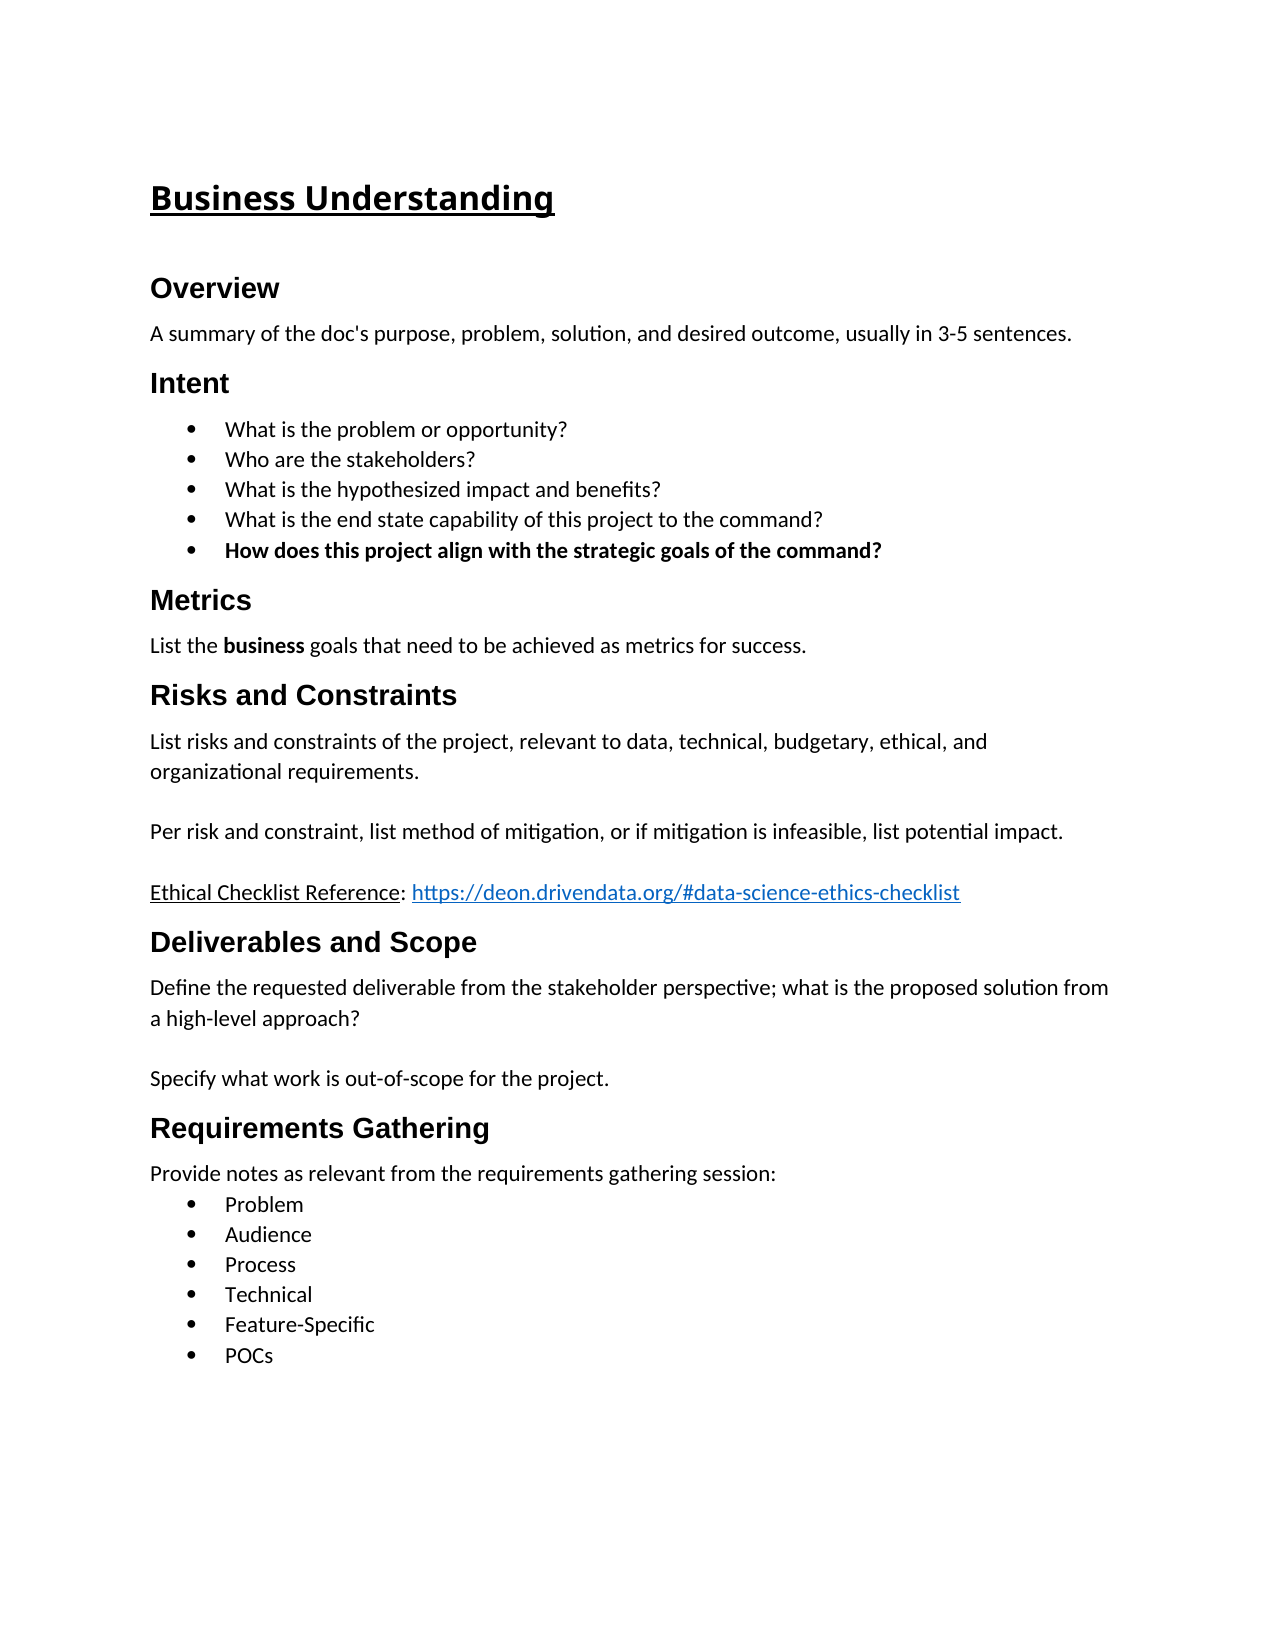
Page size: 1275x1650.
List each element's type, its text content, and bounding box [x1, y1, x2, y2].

subtitle Risks and Constraints [150, 678, 1125, 712]
list How does this project align with the strategic goals of the command? [187, 536, 1125, 564]
list Who are the stakeholders? [187, 445, 1125, 473]
list POCs [187, 1341, 1125, 1369]
list List risks and constraints of the project, relevant to data, technical, budgetary, ethical, and organizational requirements. [150, 727, 1125, 785]
list Specify what work is out-of-scope for the project. [150, 1064, 1125, 1092]
list Technical [187, 1280, 1125, 1308]
subtitle Business Understanding [150, 175, 1125, 220]
list Process [187, 1250, 1125, 1278]
list A summary of the doc's purpose, problem, solution, and desired outcome, usually in 3-5 sentences. [150, 319, 1125, 347]
list Per risk and constraint, list method of mitigation, or if mitigation is infeasible, list potential impact. [150, 817, 1125, 846]
list What is the end state capability of this project to the command? [187, 506, 1125, 534]
list Ethical Checklist Reference: https://deon.drivendata.org/#data-science-ethics-checklist [150, 878, 1125, 906]
subtitle Requirements Gathering [150, 1111, 1125, 1144]
list Audience [187, 1220, 1125, 1248]
list Problem [187, 1190, 1125, 1218]
list What is the hypothesized impact and benefits? [187, 475, 1125, 503]
subtitle Deliverables and Scope [150, 925, 1125, 958]
list Define the requested deliverable from the stakeholder perspective; what is the proposed solution from a high-level approach? [150, 973, 1125, 1032]
list Feature-Specific [187, 1311, 1125, 1339]
subtitle Overview [150, 271, 1125, 304]
list What is the problem or opportunity? [187, 415, 1125, 443]
list List the business goals that need to be achieved as metrics for success. [150, 631, 1125, 659]
list Provide notes as relevant from the requirements gathering session: [150, 1159, 1125, 1188]
subtitle Metrics [150, 583, 1125, 616]
subtitle Intent [150, 366, 1125, 400]
